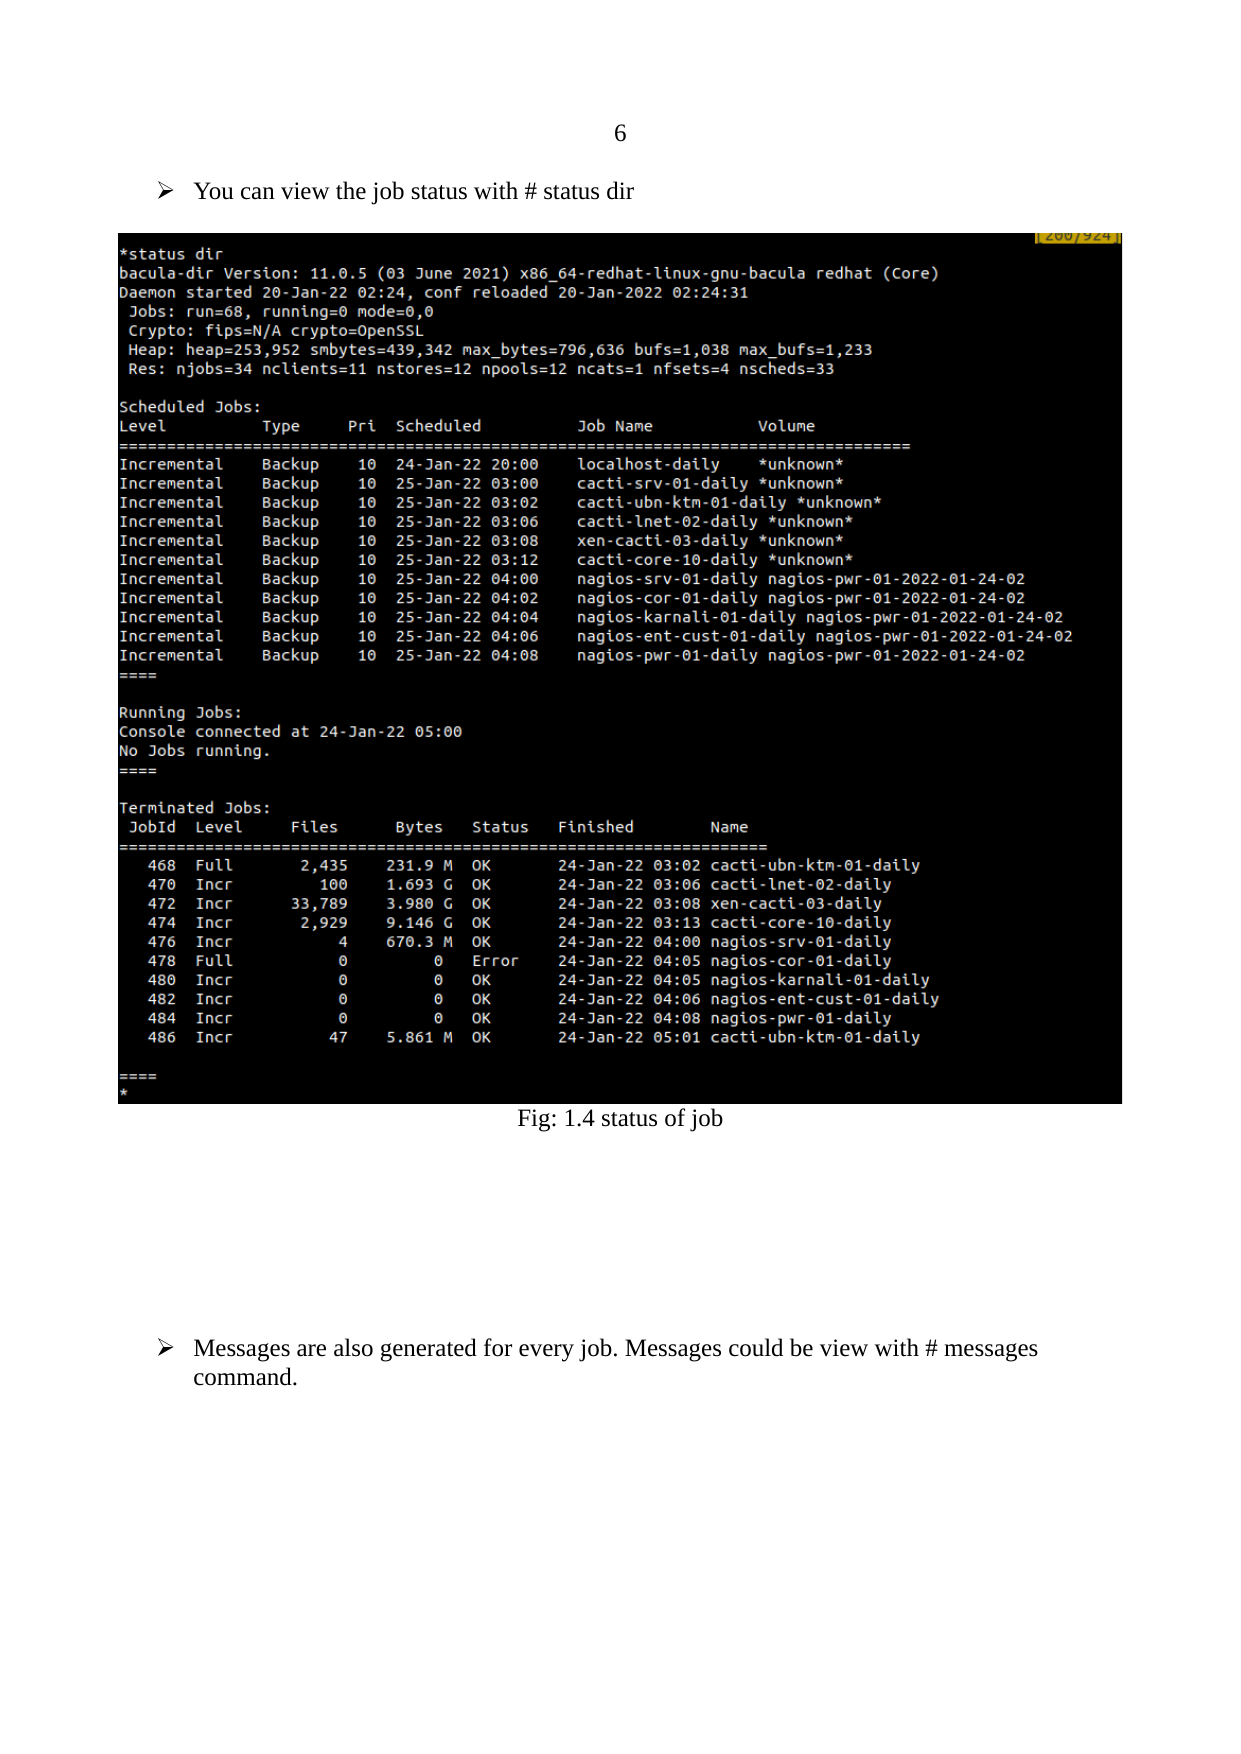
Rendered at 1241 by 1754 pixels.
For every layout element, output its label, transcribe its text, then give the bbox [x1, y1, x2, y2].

picture [118, 233, 1123, 1104]
text Fig: 1.4 status of job [118, 1104, 1122, 1132]
list You can view the job status with # status dir [156, 176, 1122, 205]
list Messages are also generated for every job. Messages could be view with # messages command. [156, 1333, 1122, 1391]
